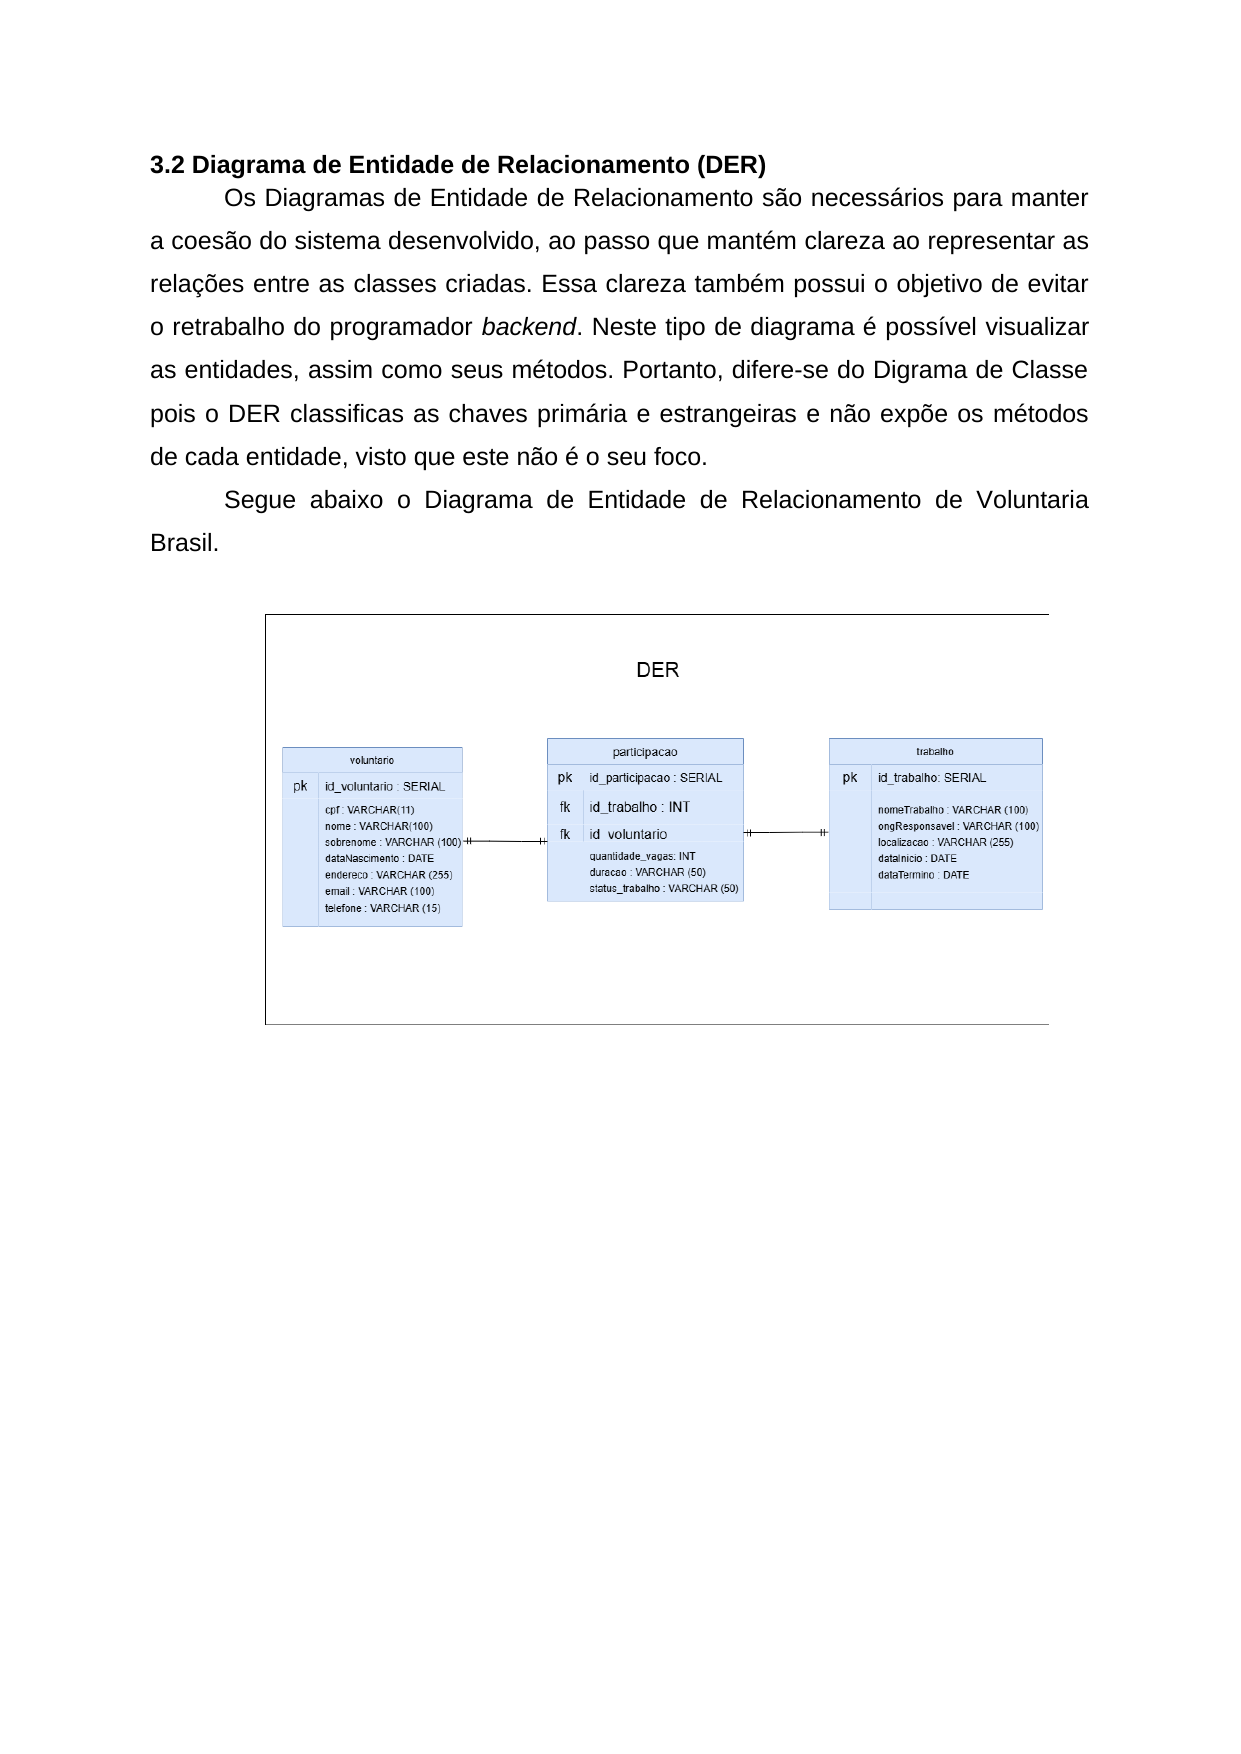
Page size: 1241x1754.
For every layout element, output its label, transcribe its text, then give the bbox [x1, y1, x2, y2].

text Segue abaixo o Diagrama de Entidade de Relacionamento de Voluntaria Brasil. [150, 485, 1090, 557]
subtitle 3.2 Diagrama de Entidade de Relacionamento (DER) [150, 150, 1090, 179]
text Os Diagramas de Entidade de Relacionamento são necessários para manter a coesão do sistema desenvolvido, ao passo que mantém clareza ao representar as relações entre as classes criadas. Essa clareza também possui o objetivo de evitar o retrabalho do programador backend. Neste tipo de diagrama é possível visualizar as entidades, assim como seus métodos. Portanto, difere-se do Digrama de Classe pois o DER classificas as chaves primária e estrangeiras e não expõe os métodos de cada entidade, visto que este não é o seu foco. [150, 183, 1090, 471]
